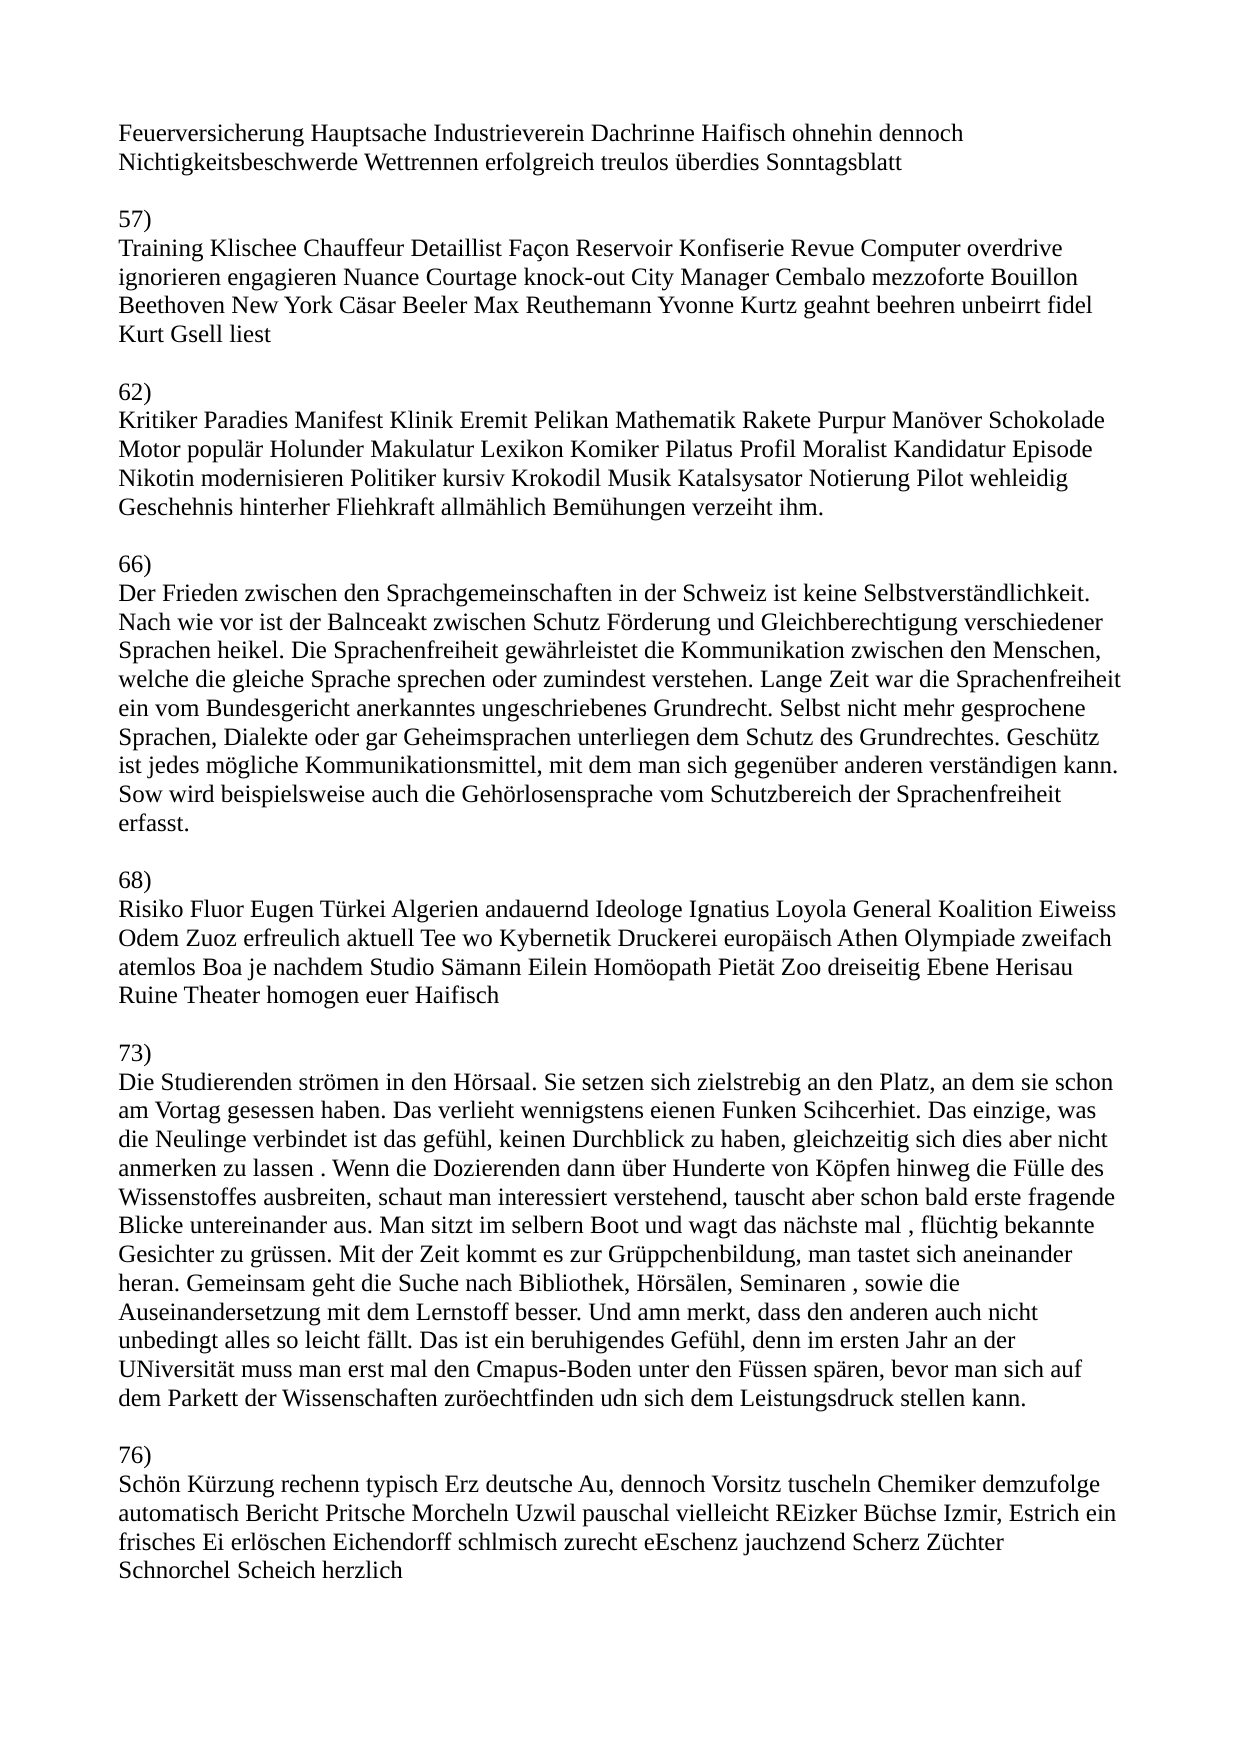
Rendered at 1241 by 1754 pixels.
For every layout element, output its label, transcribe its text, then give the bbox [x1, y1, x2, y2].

text Feuerversicherung Hauptsache Industrieverein Dachrinne Haifisch ohnehin dennoch Nichtigkeitsbeschwerde Wettrennen erfolgreich treulos überdies Sonntagsblatt [118, 118, 1122, 176]
text 62) [118, 377, 1122, 406]
text Die Studierenden strömen in den Hörsaal. Sie setzen sich zielstrebig an den Platz, an dem sie schon am Vortag gesessen haben. Das verlieht wennigstens eienen Funken Scihcerhiet. Das einzige, was die Neulinge verbindet ist das gefühl, keinen Durchblick zu haben, gleichzeitig sich dies aber nicht anmerken zu lassen . Wenn die Dozierenden dann über Hunderte von Köpfen hinweg die Fülle des Wissenstoffes ausbreiten, schaut man interessiert verstehend, tauscht aber schon bald erste fragende Blicke untereinander aus. Man sitzt im selbern Boot und wagt das nächste mal , flüchtig bekannte Gesichter zu grüssen. Mit der Zeit kommt es zur Grüppchenbildung, man tastet sich aneinander heran. Gemeinsam geht die Suche nach Bibliothek, Hörsälen, Seminaren , sowie die Auseinandersetzung mit dem Lernstoff besser. Und amn merkt, dass den anderen auch nicht unbedingt alles so leicht fällt. Das ist ein beruhigendes Gefühl, denn im ersten Jahr an der UNiversität muss man erst mal den Cmapus-Boden unter den Füssen spären, bevor man sich auf dem Parkett der Wissenschaften zuröechtfinden udn sich dem Leistungsdruck stellen kann. [118, 1067, 1122, 1412]
text 73) [118, 1038, 1122, 1067]
text 68) [118, 866, 1122, 894]
text 66) [118, 549, 1122, 578]
text Training Klischee Chauffeur Detaillist Façon Reservoir Konfiserie Revue Computer overdrive ignorieren engagieren Nuance Courtage knock-out City Manager Cembalo mezzoforte Bouillon Beethoven New York Cäsar Beeler Max Reuthemann Yvonne Kurtz geahnt beehren unbeirrt fidel Kurt Gsell liest [118, 233, 1122, 348]
text Der Frieden zwischen den Sprachgemeinschaften in der Schweiz ist keine Selbstverständlichkeit. Nach wie vor ist der Balnceakt zwischen Schutz Förderung und Gleichberechtigung verschiedener Sprachen heikel. Die Sprachenfreiheit gewährleistet die Kommunikation zwischen den Menschen, welche die gleiche Sprache sprechen oder zumindest verstehen. Lange Zeit war die Sprachenfreiheit ein vom Bundesgericht anerkanntes ungeschriebenes Grundrecht. Selbst nicht mehr gesprochene Sprachen, Dialekte oder gar Geheimsprachen unterliegen dem Schutz des Grundrechtes. Geschütz ist jedes mögliche Kommunikationsmittel, mit dem man sich gegenüber anderen verständigen kann. Sow wird beispielsweise auch die Gehörlosensprache vom Schutzbereich der Sprachenfreiheit erfasst. [118, 578, 1122, 837]
text Kritiker Paradies Manifest Klinik Eremit Pelikan Mathematik Rakete Purpur Manöver Schokolade Motor populär Holunder Makulatur Lexikon Komiker Pilatus Profil Moralist Kandidatur Episode Nikotin modernisieren Politiker kursiv Krokodil Musik Katalsysator Notierung Pilot wehleidig Geschehnis hinterher Fliehkraft allmählich Bemühungen verzeiht ihm. [118, 406, 1122, 521]
text 57) [118, 204, 1122, 233]
text Schön Kürzung rechenn typisch Erz deutsche Au, dennoch Vorsitz tuscheln Chemiker demzufolge automatisch Bericht Pritsche Morcheln Uzwil pauschal vielleicht REizker Büchse Izmir, Estrich ein frisches Ei erlöschen Eichendorff schlmisch zurecht eEschenz jauchzend Scherz Züchter Schnorchel Scheich herzlich [118, 1469, 1122, 1584]
text Risiko Fluor Eugen Türkei Algerien andauernd Ideologe Ignatius Loyola General Koalition Eiweiss Odem Zuoz erfreulich aktuell Tee wo Kybernetik Druckerei europäisch Athen Olympiade zweifach atemlos Boa je nachdem Studio Sämann Eilein Homöopath Pietät Zoo dreiseitig Ebene Herisau Ruine Theater homogen euer Haifisch [118, 894, 1122, 1009]
text 76) [118, 1441, 1122, 1469]
